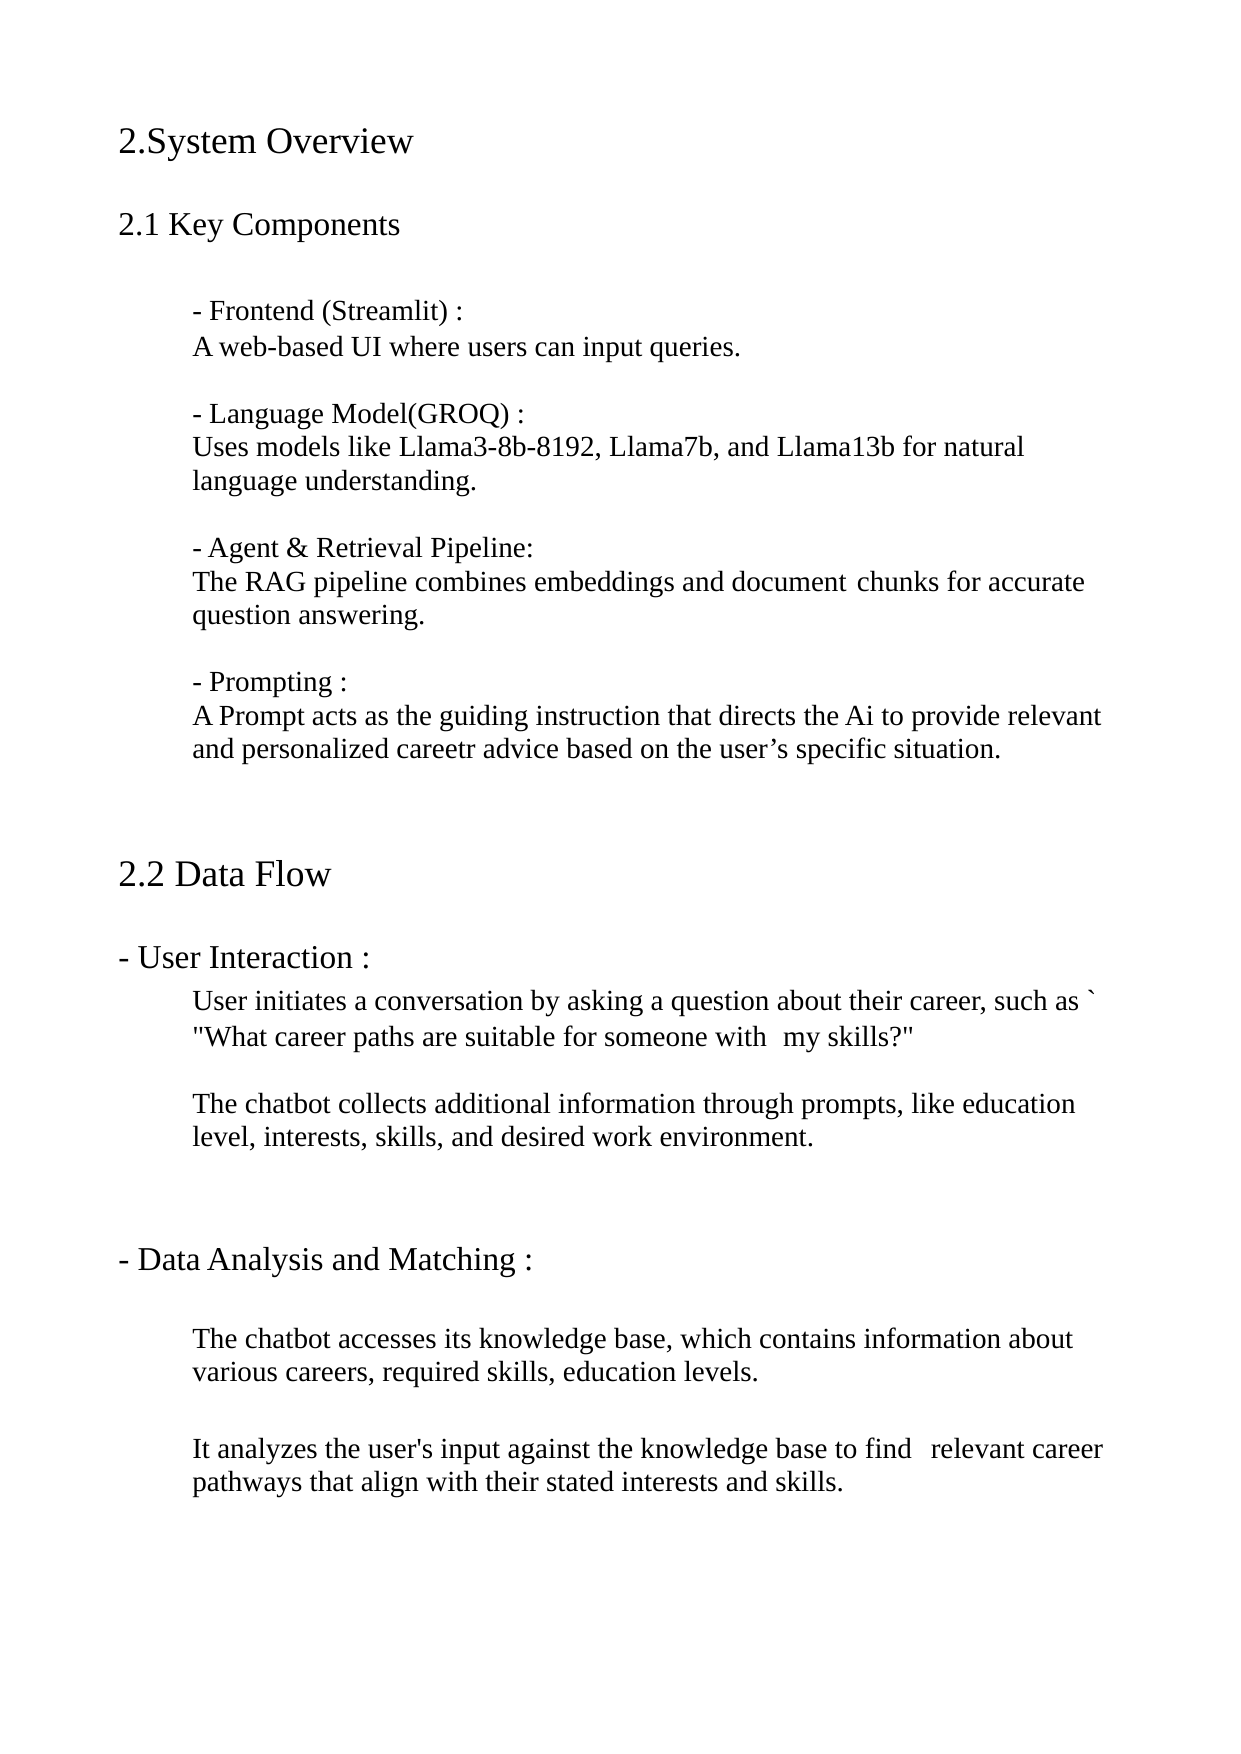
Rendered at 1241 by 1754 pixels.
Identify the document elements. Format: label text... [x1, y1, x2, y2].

text 2.1 Key Components [118, 204, 1122, 243]
text - Agent & Retrieval Pipeline: [118, 530, 1122, 564]
text - Data Analysis and Matching : [118, 1239, 1122, 1278]
text - Frontend (Streamlit) : [118, 286, 1122, 329]
text - User Interaction : [118, 937, 1122, 976]
text User initiates a conversation by asking a question about their career, such as ` "What career paths are suitable for someone with my skills?" [118, 976, 1122, 1052]
text The chatbot collects additional information through prompts, like education level, interests, skills, and desired work environment. [118, 1086, 1122, 1153]
text A Prompt acts as the guiding instruction that directs the Ai to provide relevant and personalized careetr advice based on the user’s specific situation. [118, 698, 1122, 765]
text The RAG pipeline combines embeddings and document chunks for accurate question answering. [118, 564, 1122, 631]
text 2.2 Data Flow [118, 851, 1122, 894]
text Uses models like Llama3-8b-8192, Llama7b, and Llama13b for natural language understanding. [118, 429, 1122, 497]
text The chatbot accesses its knowledge base, which contains information about various careers, required skills, education levels. [118, 1321, 1122, 1388]
text It analyzes the user's input against the knowledge base to find relevant career pathways that align with their stated interests and skills. [118, 1431, 1122, 1498]
text - Language Model(GROQ) : [118, 396, 1122, 429]
text - Prompting : [118, 664, 1122, 698]
text 2.System Overview [118, 118, 1122, 204]
text A web-based UI where users can input queries. [118, 329, 1122, 362]
